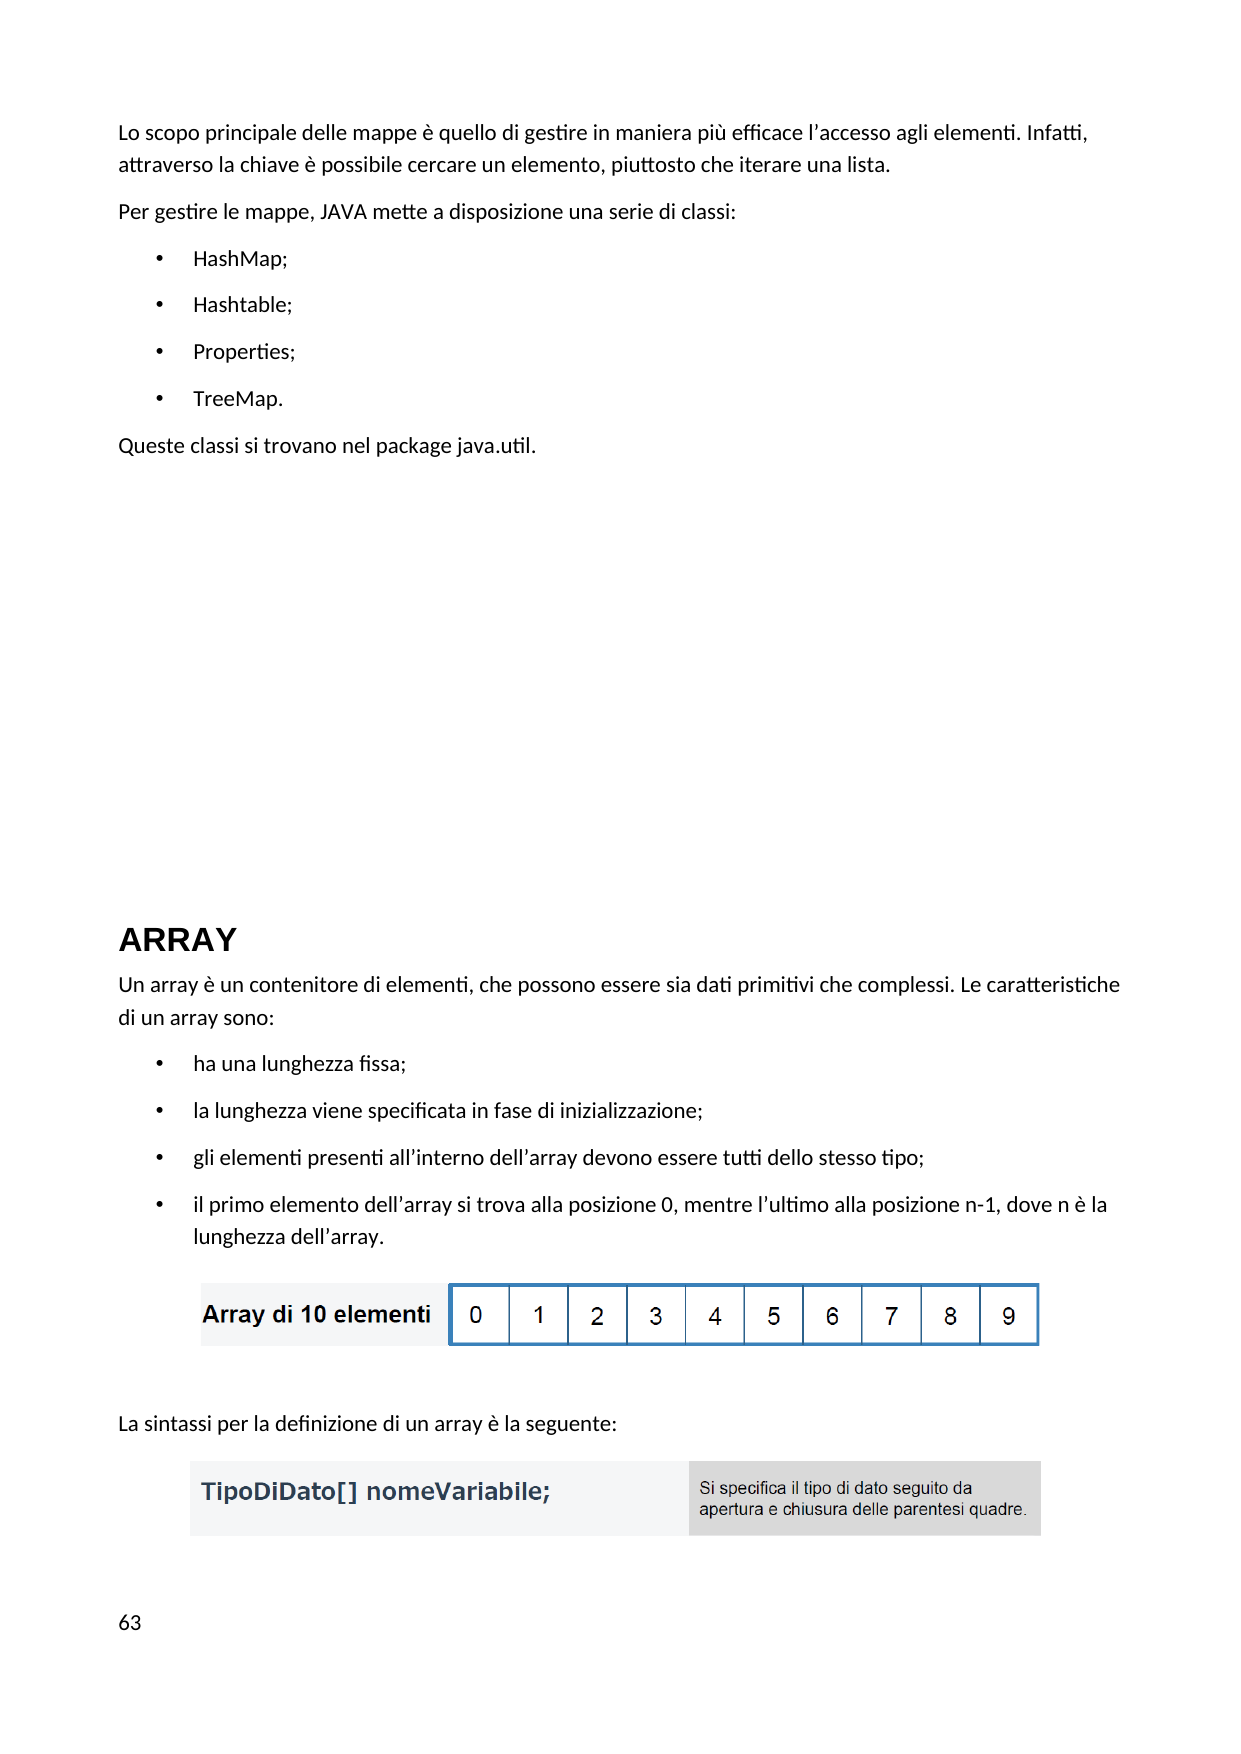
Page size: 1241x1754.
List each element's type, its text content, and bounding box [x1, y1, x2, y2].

list TreeMap. [156, 384, 1122, 412]
list Hashtable; [156, 291, 1122, 319]
list gli elementi presenti all’interno dell’array devono essere tutti dello stesso tipo; [156, 1143, 1122, 1171]
text Un array è un contenitore di elementi, che possono essere sia dati primitivi che complessi. Le caratteristiche di un array sono: [118, 971, 1122, 1031]
list Properties; [156, 337, 1122, 365]
picture [190, 1461, 1041, 1536]
list il primo elemento dell’array si trova alla posizione 0, mentre l’ultimo alla posizione n-1, dove n è la lunghezza dell’array. [156, 1190, 1122, 1250]
subtitle ARRAY [118, 919, 1122, 958]
text Queste classi si trovano nel package java.util. [118, 431, 1122, 459]
text Lo scopo principale delle mappe è quello di gestire in maniera più efficace l’accesso agli elementi. Infatti, attraverso la chiave è possibile cercare un elemento, piuttosto che iterare una lista. [118, 118, 1122, 178]
picture [200, 1283, 1040, 1346]
list ha una lunghezza fissa; [156, 1049, 1122, 1078]
list la lunghezza viene specificata in fase di inizializzazione; [156, 1096, 1122, 1124]
list HashMap; [156, 244, 1122, 272]
text La sintassi per la definizione di un array è la seguente: [118, 1409, 1122, 1437]
text Per gestire le mappe, JAVA mette a disposizione una serie di classi: [118, 197, 1122, 225]
